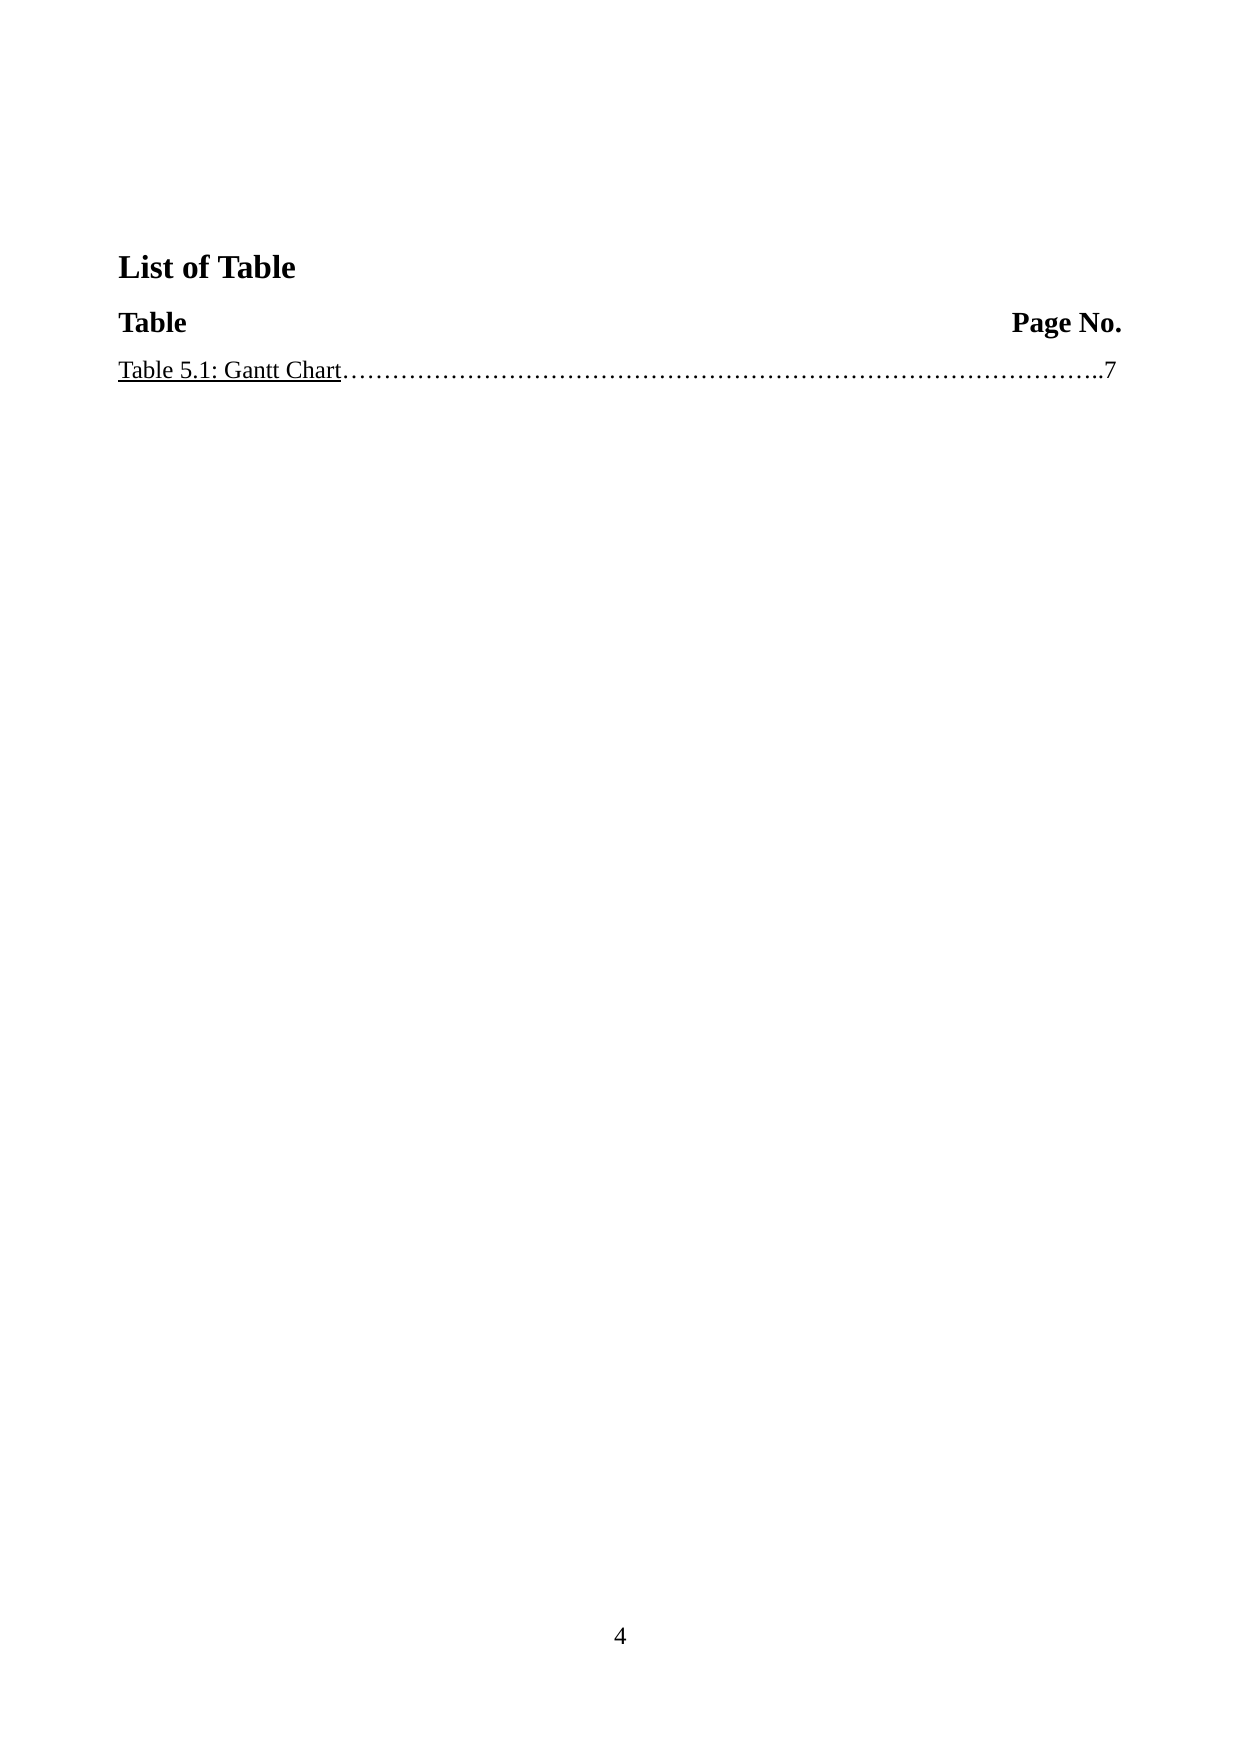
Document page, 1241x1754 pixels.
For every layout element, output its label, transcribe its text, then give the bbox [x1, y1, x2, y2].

text Table 5.1: Gantt Chart………………………………………………………………………………..7 [118, 355, 1122, 384]
text List of Table [118, 247, 1122, 286]
text Table Page No. [118, 305, 1122, 338]
